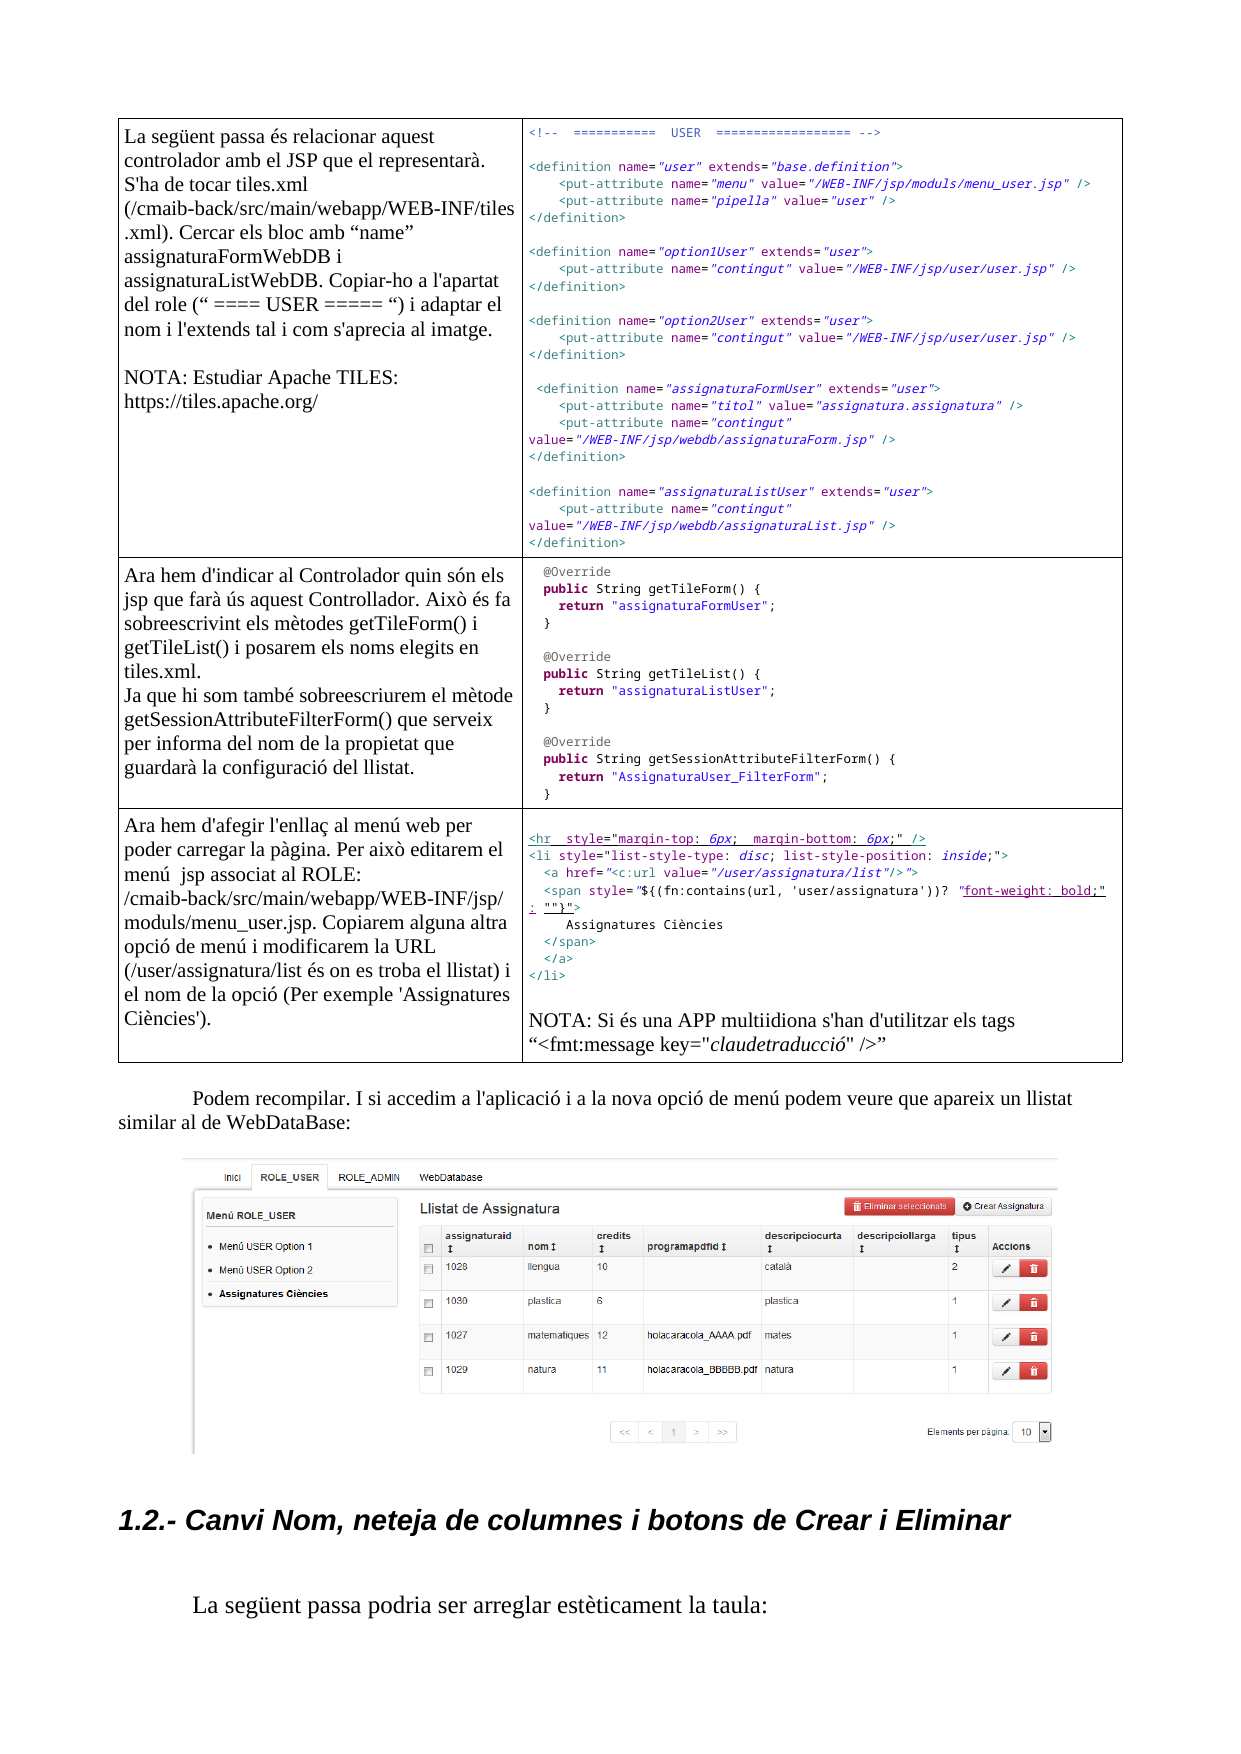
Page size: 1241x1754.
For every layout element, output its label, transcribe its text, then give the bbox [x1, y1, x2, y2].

text La següent passa podria ser arreglar estèticament la taula: [118, 1590, 1122, 1619]
table_cell @Override public String getTileForm() { return "assignaturaFormUser"; } @Override public String getTileList() { return "assignaturaListUser"; } @Override public String getSessionAttributeFilterForm() { return "AssignaturaUser_FilterForm"; } [523, 558, 1122, 807]
subtitle Canvi Nom, neteja de columnes i botons de Crear i Eliminar [118, 1503, 1122, 1537]
table_cell Ara hem d'afegir l'enllaç al menú web per poder carregar la pàgina. Per això editarem el menú jsp associat al ROLE: /cmaib-back/src/main/webapp/WEB-INF/jsp/moduls/menu_user.jsp. Copiarem alguna altra opció de menú i modificarem la URL (/user/assignatura/list és on es troba el llistat) i el nom de la opció (Per exemple 'Assignatures Ciències'). [119, 809, 522, 1062]
text Podem recompilar. I si accedim a l'aplicació i a la nova opció de menú podem veure que apareix un llistat similar al de WebDataBase: [118, 1086, 1122, 1134]
table_cell <!-- =========== USER ================== --> <definition name="user" extends="base.definition"> <put-attribute name="menu" value="/WEB-INF/jsp/moduls/menu_user.jsp" /> <put-attribute name="pipella" value="user" /> </definition> <definition name="option1User" extends="user"> <put-attribute name="contingut" value="/WEB-INF/jsp/user/user.jsp" /> </definition> <definition name="option2User" extends="user"> <put-attribute name="contingut" value="/WEB-INF/jsp/user/user.jsp" /> </definition> <definition name="assignaturaFormUser" extends="user"> <put-attribute name="titol" value="assignatura.assignatura" /> <put-attribute name="contingut" value="/WEB-INF/jsp/webdb/assignaturaForm.jsp" /> </definition> <definition name="assignaturaListUser" extends="user"> <put-attribute name="contingut" value="/WEB-INF/jsp/webdb/assignaturaList.jsp" /> </definition> [523, 119, 1122, 557]
table_cell La següent passa és relacionar aquest controlador amb el JSP que el representarà. S'ha de tocar tiles.xml (/cmaib-back/src/main/webapp/WEB-INF/tiles.xml). Cercar els bloc amb “name” assignaturaFormWebDB i assignaturaListWebDB. Copiar-ho a l'apartat del role (“ ==== USER ===== “) i adaptar el nom i l'extends tal i com s'aprecia al imatge. NOTA: Estudiar Apache TILES: https://tiles.apache.org/ [119, 119, 522, 557]
table_cell Ara hem d'indicar al Controlador quin són els jsp que farà ús aquest Controllador. Això és fa sobreescrivint els mètodes getTileForm() i getTileList() i posarem els noms elegits en tiles.xml. Ja que hi som també sobreescriurem el mètode getSessionAttributeFilterForm() que serveix per informa del nom de la propietat que guardarà la configuració del llistat. [119, 558, 522, 807]
picture [182, 1158, 1059, 1454]
table_cell <hr style="margin-top: 6px; margin-bottom: 6px;" /> <li style="list-style-type: disc; list-style-position: inside;"> <a href="<c:url value="/user/assignatura/list"/>"> <span style="${(fn:contains(url, 'user/assignatura'))? "font-weight: bold;" : ""}"> Assignatures Ciències </span> </a> </li> NOTA: Si és una APP multiidiona s'han d'utilitzar els tags “<fmt:message key="claudetraducció" />” [523, 809, 1122, 1062]
